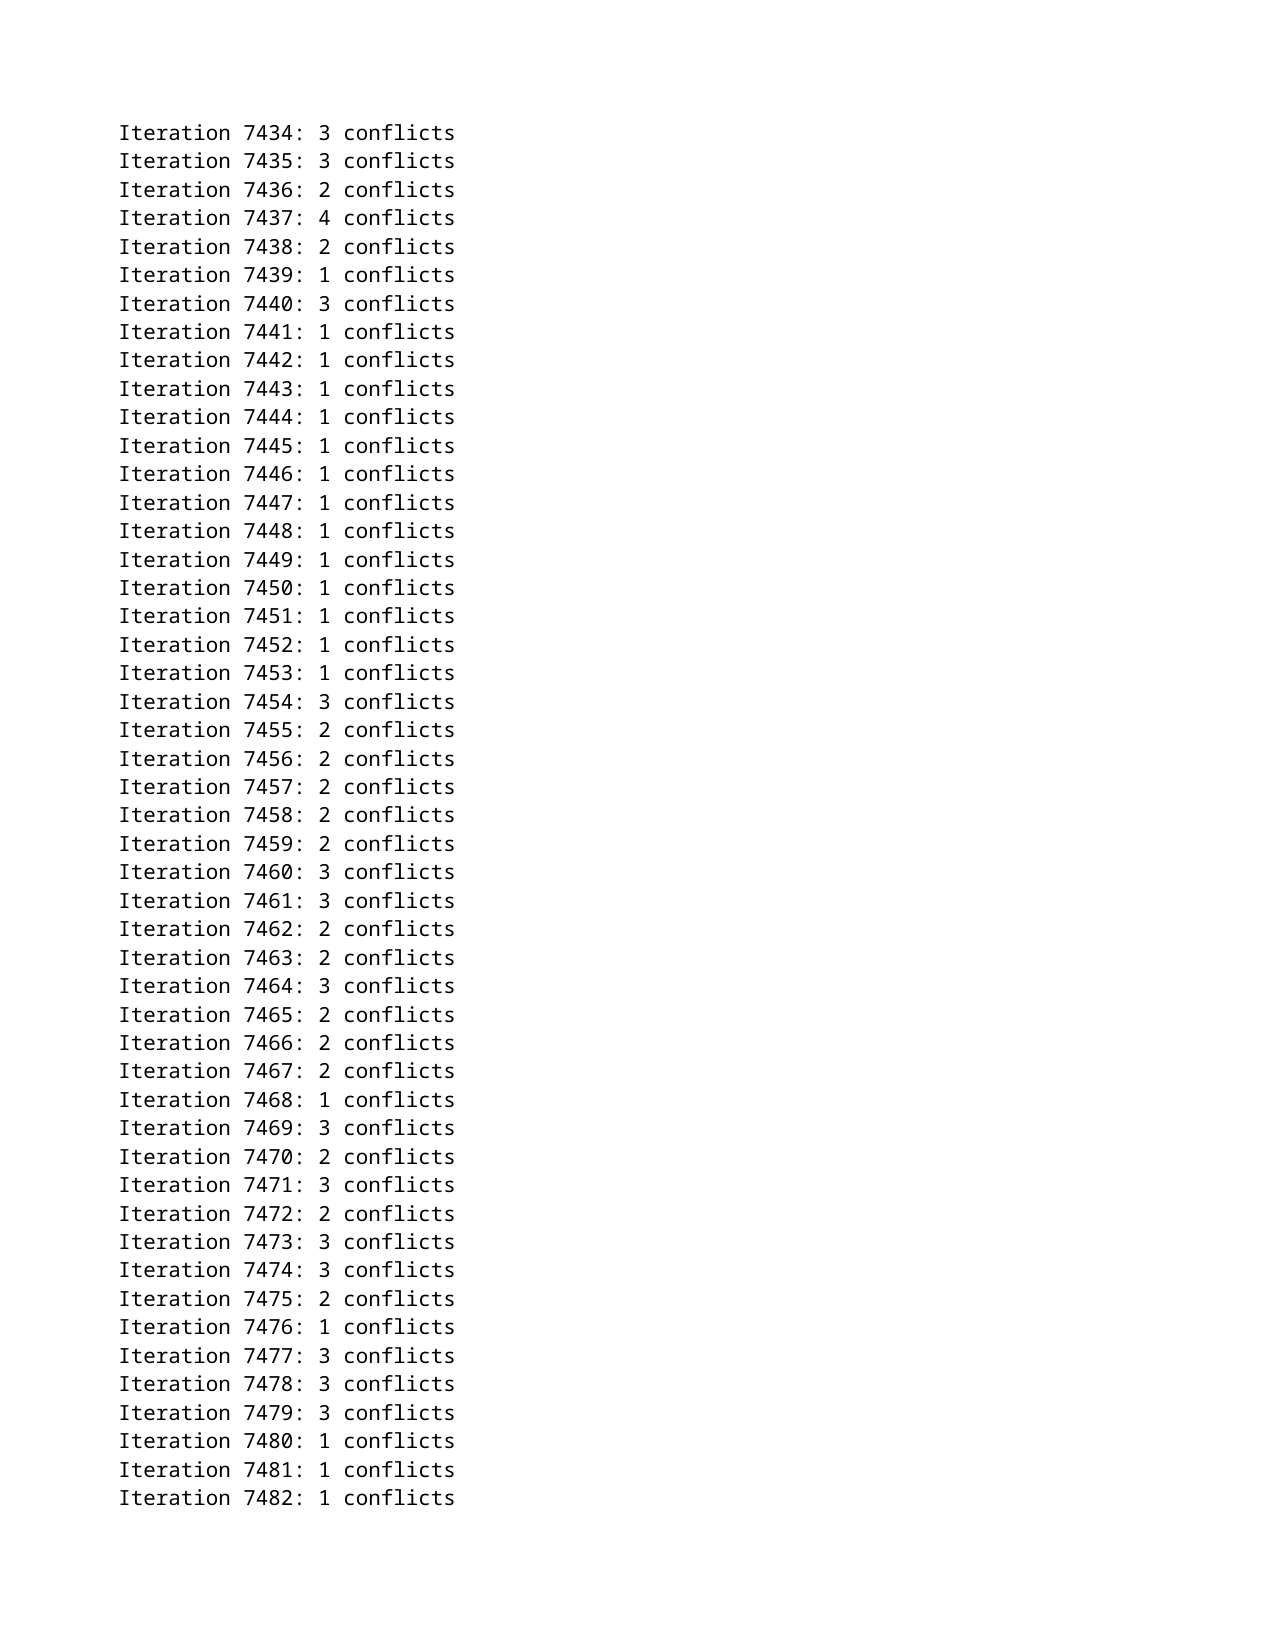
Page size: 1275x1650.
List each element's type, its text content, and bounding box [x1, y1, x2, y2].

text Iteration 7480: 1 conflicts [118, 1426, 1157, 1455]
text Iteration 7476: 1 conflicts [118, 1312, 1157, 1341]
text Iteration 7457: 2 conflicts [118, 772, 1157, 801]
text Iteration 7448: 1 conflicts [118, 516, 1157, 545]
text Iteration 7475: 2 conflicts [118, 1284, 1157, 1312]
text Iteration 7473: 3 conflicts [118, 1227, 1157, 1256]
text Iteration 7455: 2 conflicts [118, 715, 1157, 744]
text Iteration 7449: 1 conflicts [118, 545, 1157, 573]
text Iteration 7462: 2 conflicts [118, 914, 1157, 943]
text Iteration 7466: 2 conflicts [118, 1028, 1157, 1057]
text Iteration 7453: 1 conflicts [118, 658, 1157, 687]
text Iteration 7440: 3 conflicts [118, 289, 1157, 317]
text Iteration 7439: 1 conflicts [118, 260, 1157, 289]
text Iteration 7481: 1 conflicts [118, 1455, 1157, 1483]
text Iteration 7452: 1 conflicts [118, 630, 1157, 658]
text Iteration 7460: 3 conflicts [118, 857, 1157, 886]
text Iteration 7465: 2 conflicts [118, 1000, 1157, 1028]
text Iteration 7434: 3 conflicts [118, 118, 1157, 147]
text Iteration 7479: 3 conflicts [118, 1398, 1157, 1426]
text Iteration 7437: 4 conflicts [118, 203, 1157, 232]
text Iteration 7482: 1 conflicts [118, 1483, 1157, 1512]
text Iteration 7446: 1 conflicts [118, 459, 1157, 488]
text Iteration 7478: 3 conflicts [118, 1369, 1157, 1398]
text Iteration 7461: 3 conflicts [118, 886, 1157, 914]
text Iteration 7458: 2 conflicts [118, 801, 1157, 829]
text Iteration 7469: 3 conflicts [118, 1113, 1157, 1142]
text Iteration 7451: 1 conflicts [118, 602, 1157, 630]
text Iteration 7442: 1 conflicts [118, 346, 1157, 374]
text Iteration 7454: 3 conflicts [118, 687, 1157, 715]
text Iteration 7444: 1 conflicts [118, 402, 1157, 431]
text Iteration 7467: 2 conflicts [118, 1057, 1157, 1085]
text Iteration 7459: 2 conflicts [118, 829, 1157, 857]
text Iteration 7474: 3 conflicts [118, 1256, 1157, 1284]
text Iteration 7443: 1 conflicts [118, 374, 1157, 402]
text Iteration 7477: 3 conflicts [118, 1341, 1157, 1369]
text Iteration 7441: 1 conflicts [118, 317, 1157, 346]
text Iteration 7463: 2 conflicts [118, 943, 1157, 971]
text Iteration 7436: 2 conflicts [118, 175, 1157, 203]
text Iteration 7470: 2 conflicts [118, 1142, 1157, 1170]
text Iteration 7471: 3 conflicts [118, 1170, 1157, 1199]
text Iteration 7468: 1 conflicts [118, 1085, 1157, 1113]
text Iteration 7456: 2 conflicts [118, 744, 1157, 772]
text Iteration 7435: 3 conflicts [118, 147, 1157, 175]
text Iteration 7447: 1 conflicts [118, 488, 1157, 516]
text Iteration 7450: 1 conflicts [118, 573, 1157, 602]
text Iteration 7472: 2 conflicts [118, 1199, 1157, 1227]
text Iteration 7438: 2 conflicts [118, 232, 1157, 260]
text Iteration 7464: 3 conflicts [118, 971, 1157, 1000]
text Iteration 7445: 1 conflicts [118, 431, 1157, 459]
